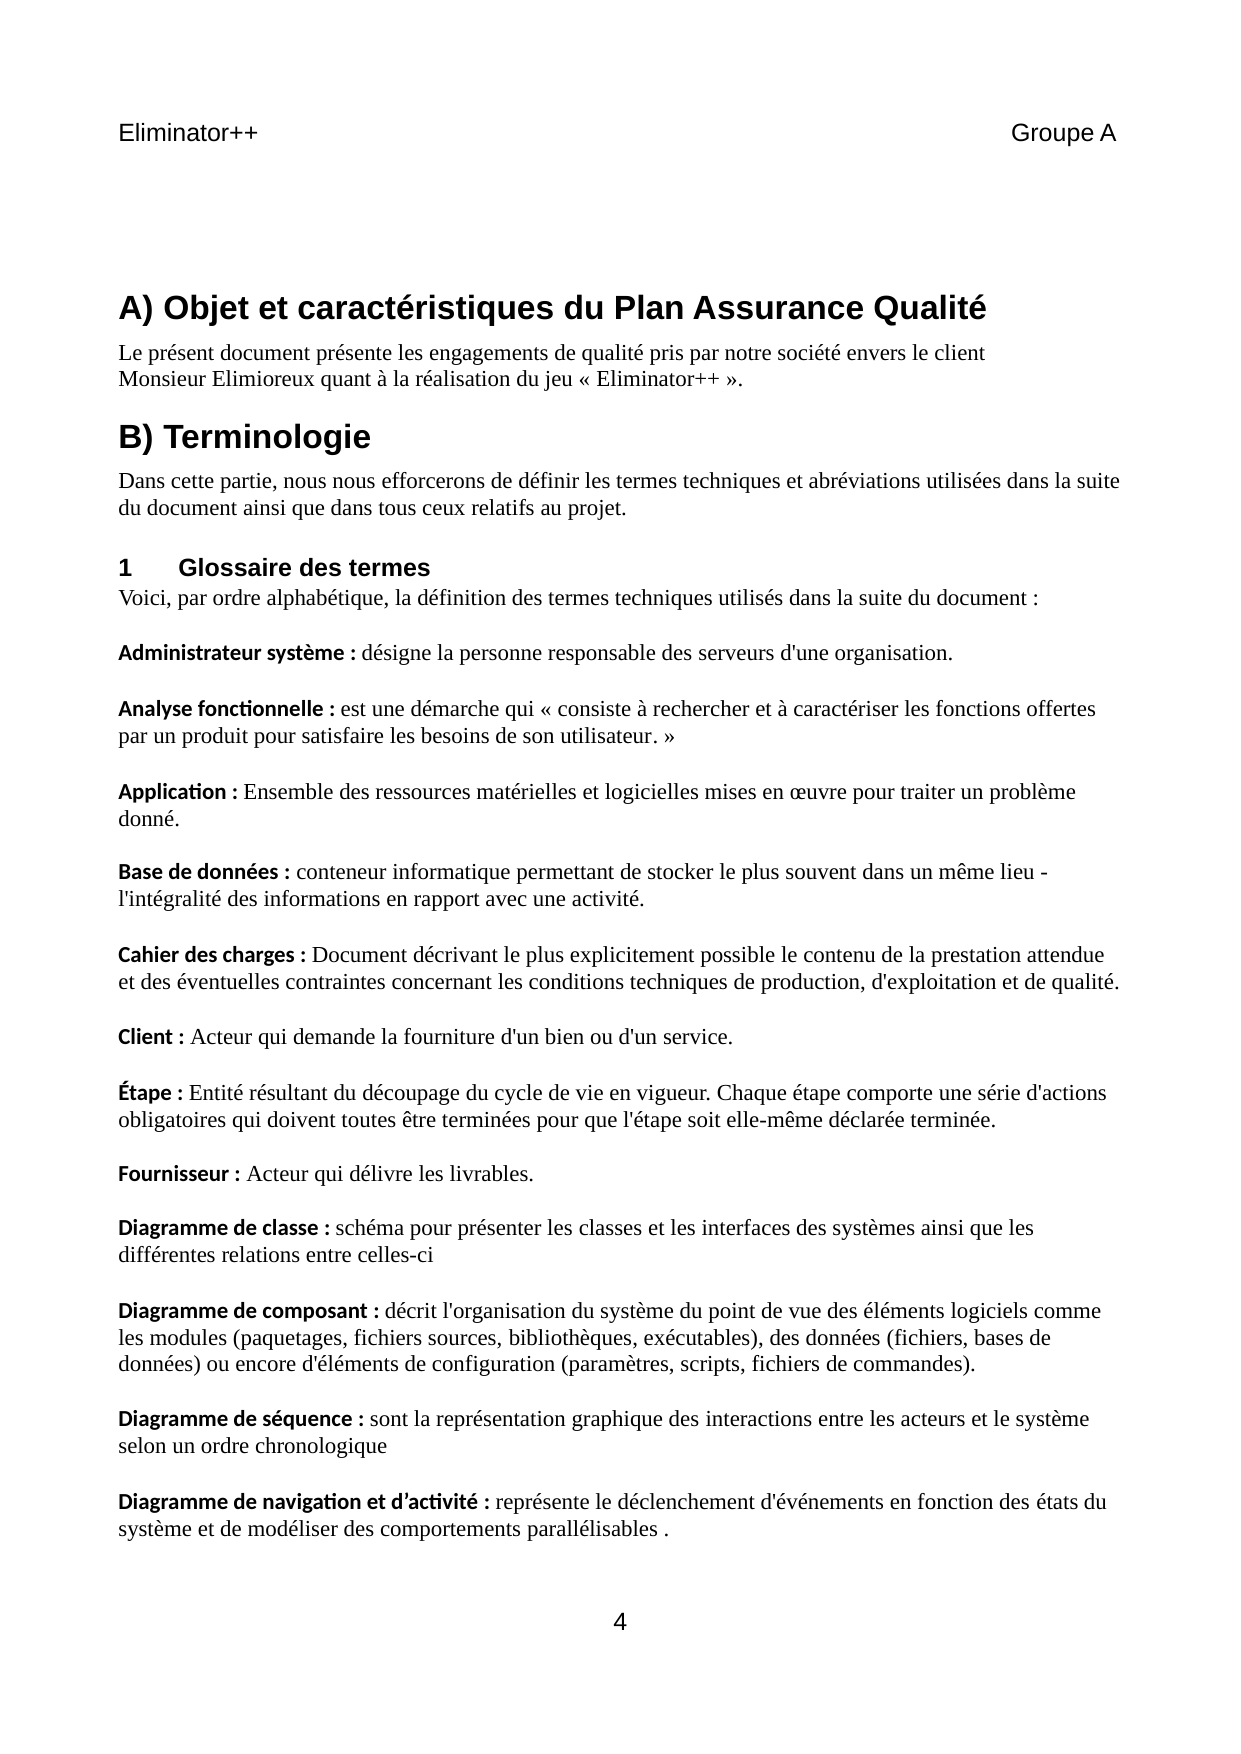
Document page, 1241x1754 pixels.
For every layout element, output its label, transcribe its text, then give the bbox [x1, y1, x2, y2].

text Base de données : conteneur informatique permettant de stocker le plus souvent dans un même lieu - l'intégralité des informations en rapport avec une activité. [118, 857, 1122, 912]
text Client : Acteur qui demande la fourniture d'un bien ou d'un service. [118, 1022, 1122, 1050]
text Diagramme de composant : décrit l'organisation du système du point de vue des éléments logiciels comme les modules (paquetages, fichiers sources, bibliothèques, exécutables), des données (fichiers, bases de données) ou encore d'éléments de configuration (paramètres, scripts, fichiers de commandes). [118, 1296, 1122, 1377]
subtitle Terminologie [118, 416, 1122, 455]
text Cahier des charges : Document décrivant le plus explicitement possible le contenu de la prestation attendue et des éventuelles contraintes concernant les conditions techniques de production, d'exploitation et de qualité. [118, 940, 1122, 994]
text Administrateur système : désigne la personne responsable des serveurs d'une organisation. [118, 638, 1122, 666]
text Analyse fonctionnelle : est une démarche qui « consiste à rechercher et à caractériser les fonctions offertes par un produit pour satisfaire les besoins de son utilisateur. » [118, 694, 1122, 749]
text Étape : Entité résultant du découpage du cycle de vie en vigueur. Chaque étape comporte une série d'actions obligatoires qui doivent toutes être terminées pour que l'étape soit elle-même déclarée terminée. [118, 1078, 1122, 1133]
text Diagramme de navigation et d’activité : représente le déclenchement d'événements en fonction des états du système et de modéliser des comportements parallélisables . [118, 1487, 1122, 1541]
subtitle Objet et caractéristiques du Plan Assurance Qualité [118, 288, 1122, 326]
text Diagramme de séquence : sont la représentation graphique des interactions entre les acteurs et le système selon un ordre chronologique [118, 1404, 1122, 1459]
text Monsieur Elimioreux quant à la réalisation du jeu « Eliminator++ ». [118, 365, 1122, 391]
text Voici, par ordre alphabétique, la définition des termes techniques utilisés dans la suite du document : [118, 584, 1122, 610]
text Diagramme de classe : schéma pour présenter les classes et les interfaces des systèmes ainsi que les différentes relations entre celles-ci [118, 1213, 1122, 1268]
text Le présent document présente les engagements de qualité pris par notre société envers le client [118, 339, 1122, 365]
text Dans cette partie, nous nous efforcerons de définir les termes techniques et abréviations utilisées dans la suite du document ainsi que dans tous ceux relatifs au projet. [118, 468, 1122, 520]
text Application : Ensemble des ressources matérielles et logicielles mises en œuvre pour traiter un problème donné. [118, 777, 1122, 831]
text Fournisseur : Acteur qui délivre les livrables. [118, 1159, 1122, 1187]
subtitle Glossaire des termes [118, 553, 1122, 582]
